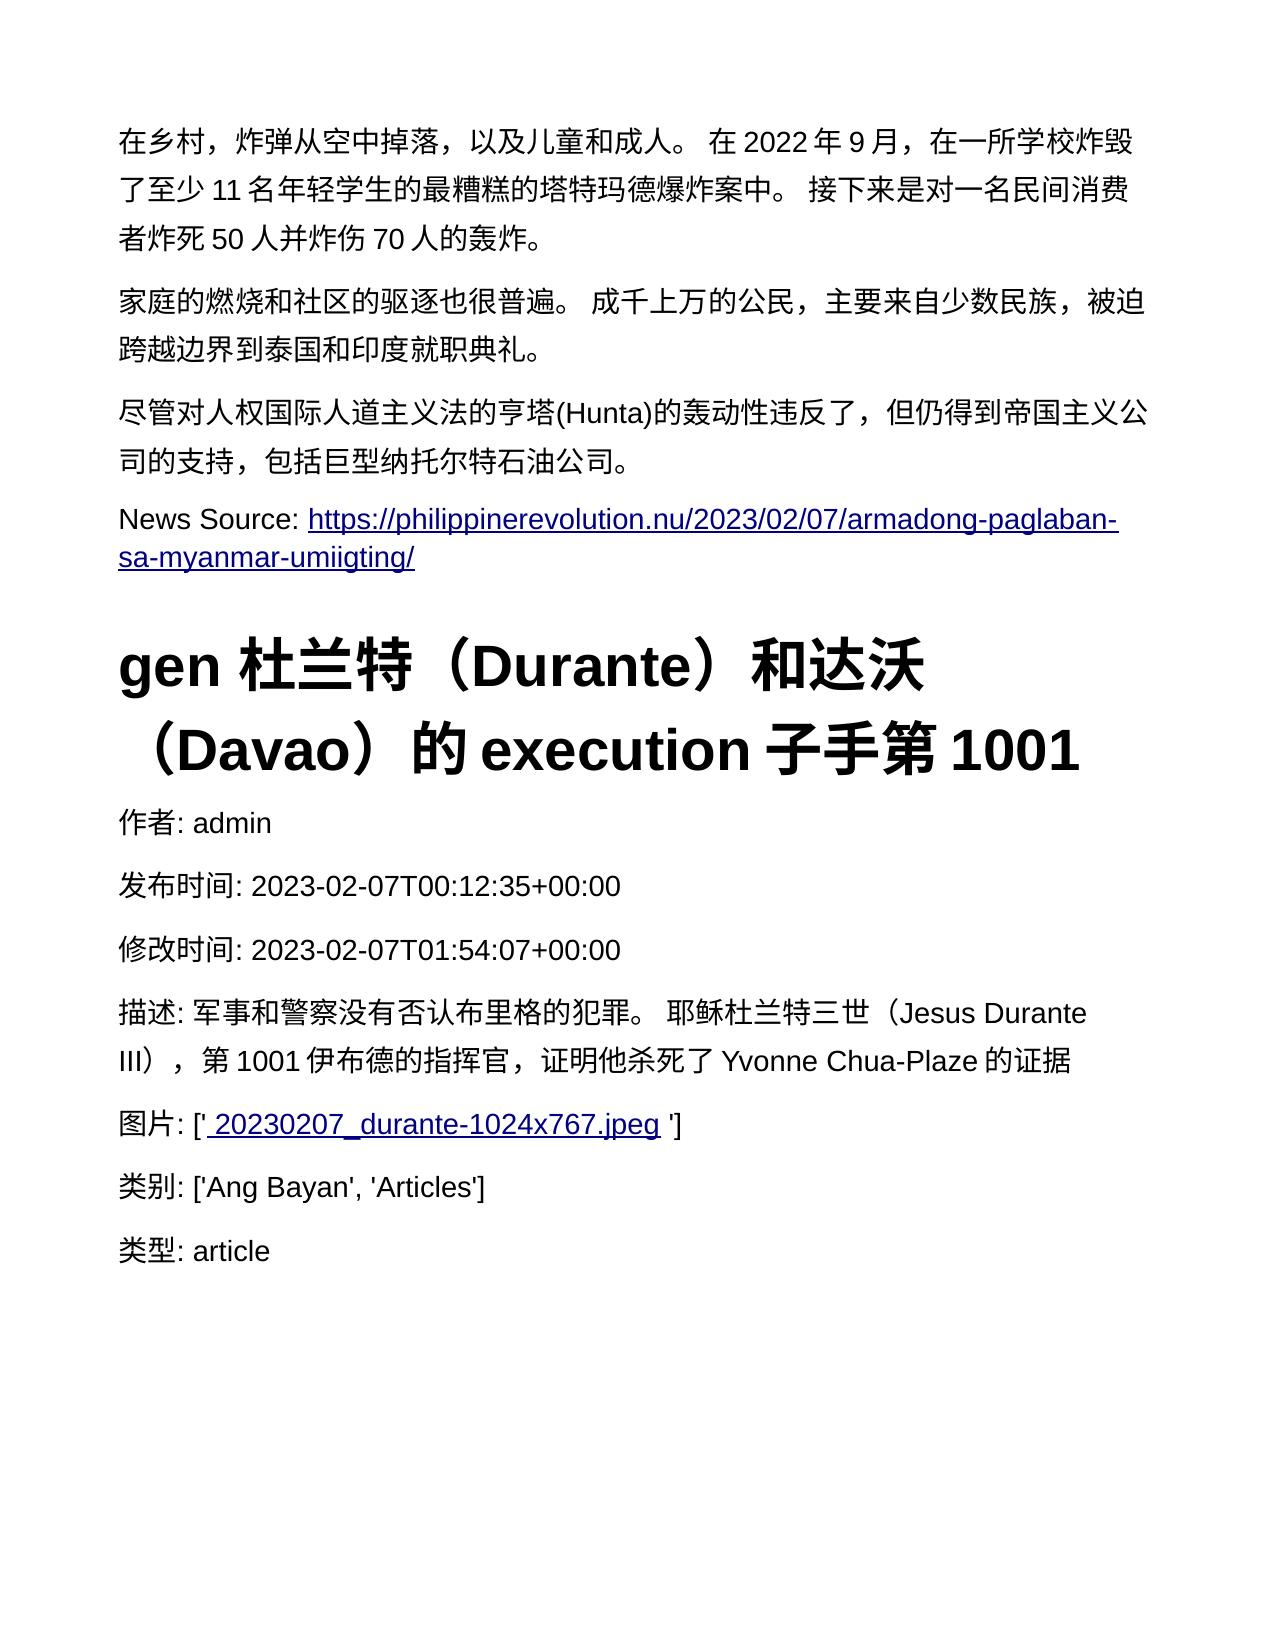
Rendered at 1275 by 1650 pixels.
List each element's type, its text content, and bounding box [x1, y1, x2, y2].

text News Source: https://philippinerevolution.nu/2023/02/07/armadong-paglaban-sa-myanmar-umiigting/ [118, 502, 1157, 574]
text 发布时间: 2023-02-07T00:12:35+00:00 [118, 863, 1157, 905]
text 在乡村，炸弹从空中掉落，以及儿童和成人。 在2022年9月，在一所学校炸毁了至少11名年轻学生的最糟糕的塔特玛德爆炸案中。 接下来是对一名民间消费者炸死50人并炸伤70人的轰炸。 [118, 118, 1157, 257]
text 作者: admin [118, 800, 1157, 842]
subtitle gen 杜兰特（Durante）和达沃（Davao）的execution子手第1001 [118, 618, 1157, 787]
text 类别: ['Ang Bayan', 'Articles'] [118, 1164, 1157, 1206]
text 图片: [' 20230207_durante-1024x767.jpeg '] [118, 1101, 1157, 1143]
text 描述: 军事和警察没有否认布里格的犯罪。 耶稣杜兰特三世（Jesus Durante III），第1001伊布德的指挥官，证明他杀死了Yvonne Chua-Plaze的证据 [118, 989, 1157, 1080]
text 尽管对人权国际人道主义法的亨塔(Hunta)的轰动性违反了，但仍得到帝国主义公司的支持，包括巨型纳托尔特石油公司。 [118, 390, 1157, 481]
text 修改时间: 2023-02-07T01:54:07+00:00 [118, 926, 1157, 968]
text 类型: article [118, 1227, 1157, 1269]
text 家庭的燃烧和社区的驱逐也很普遍。 成千上万的公民，主要来自少数民族，被迫跨越边界到泰国和印度就职典礼。 [118, 278, 1157, 369]
